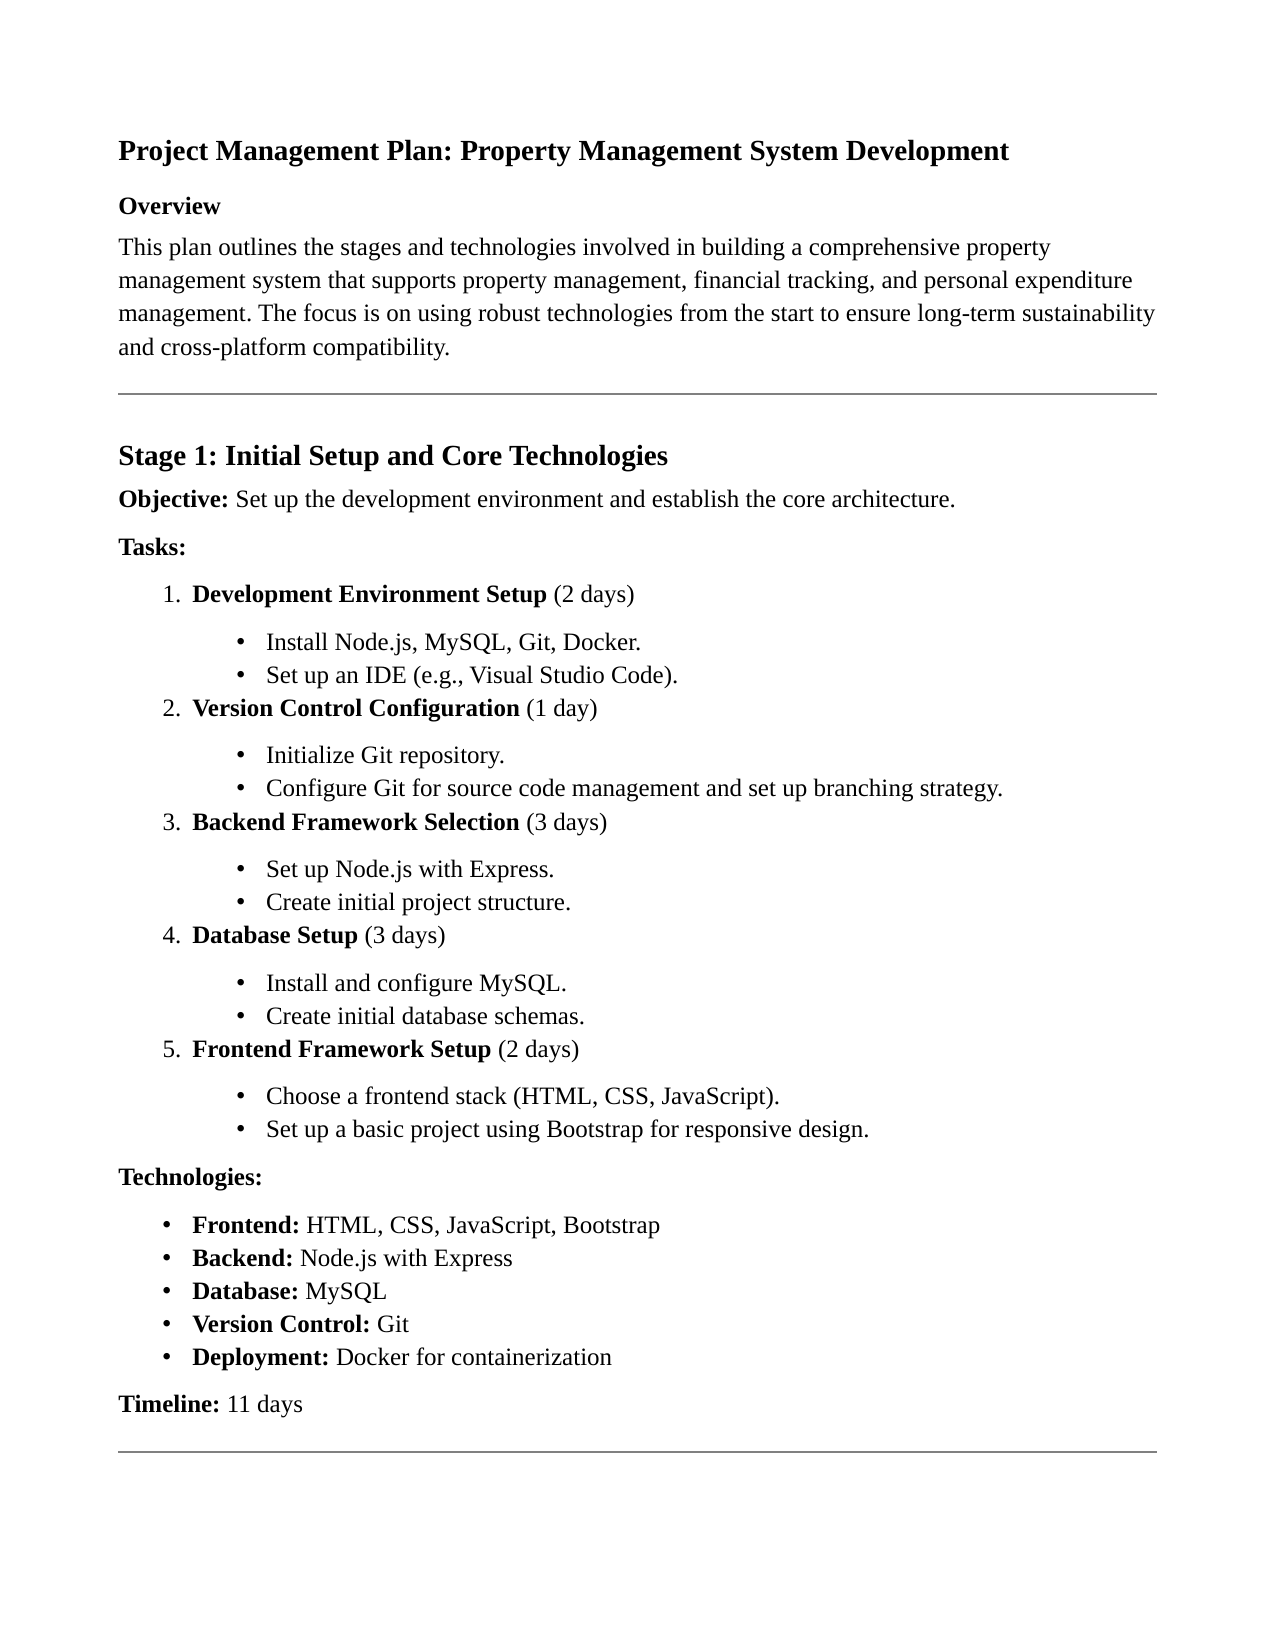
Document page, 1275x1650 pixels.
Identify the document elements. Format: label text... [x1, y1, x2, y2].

subtitle Overview [118, 191, 1157, 220]
list Set up Node.js with Express. [236, 854, 1157, 883]
text Tasks: [118, 532, 1157, 560]
text Technologies: [118, 1162, 1157, 1191]
text This plan outlines the stages and technologies involved in building a comprehensive property management system that supports property management, financial tracking, and personal expenditure management. The focus is on using robust technologies from the start to ensure long-term sustainability and cross-platform compatibility. [118, 232, 1157, 360]
list Database: MySQL [162, 1276, 1157, 1304]
list Install Node.js, MySQL, Git, Docker. [236, 627, 1157, 656]
list Set up an IDE (e.g., Visual Studio Code). [236, 660, 1157, 689]
list Install and configure MySQL. [236, 968, 1157, 997]
list Database Setup (3 days) [162, 920, 1157, 949]
list Deployment: Docker for containerization [162, 1342, 1157, 1371]
list Set up a basic project using Bootstrap for responsive design. [236, 1114, 1157, 1143]
subtitle Stage 1: Initial Setup and Core Technologies [118, 438, 1157, 472]
list Version Control Configuration (1 day) [162, 693, 1157, 722]
text Timeline: 11 days [118, 1389, 1157, 1418]
list Backend: Node.js with Express [162, 1243, 1157, 1271]
list Create initial database schemas. [236, 1001, 1157, 1029]
subtitle Project Management Plan: Property Management System Development [118, 133, 1157, 166]
list Frontend Framework Setup (2 days) [162, 1034, 1157, 1063]
text Objective: Set up the development environment and establish the core architecture. [118, 484, 1157, 513]
list Backend Framework Selection (3 days) [162, 807, 1157, 835]
list Choose a frontend stack (HTML, CSS, JavaScript). [236, 1081, 1157, 1110]
list Configure Git for source code management and set up branching strategy. [236, 773, 1157, 802]
list Version Control: Git [162, 1309, 1157, 1337]
list Initialize Git repository. [236, 741, 1157, 769]
list Development Environment Setup (2 days) [162, 579, 1157, 608]
list Create initial project structure. [236, 887, 1157, 916]
list Frontend: HTML, CSS, JavaScript, Bootstrap [162, 1210, 1157, 1238]
